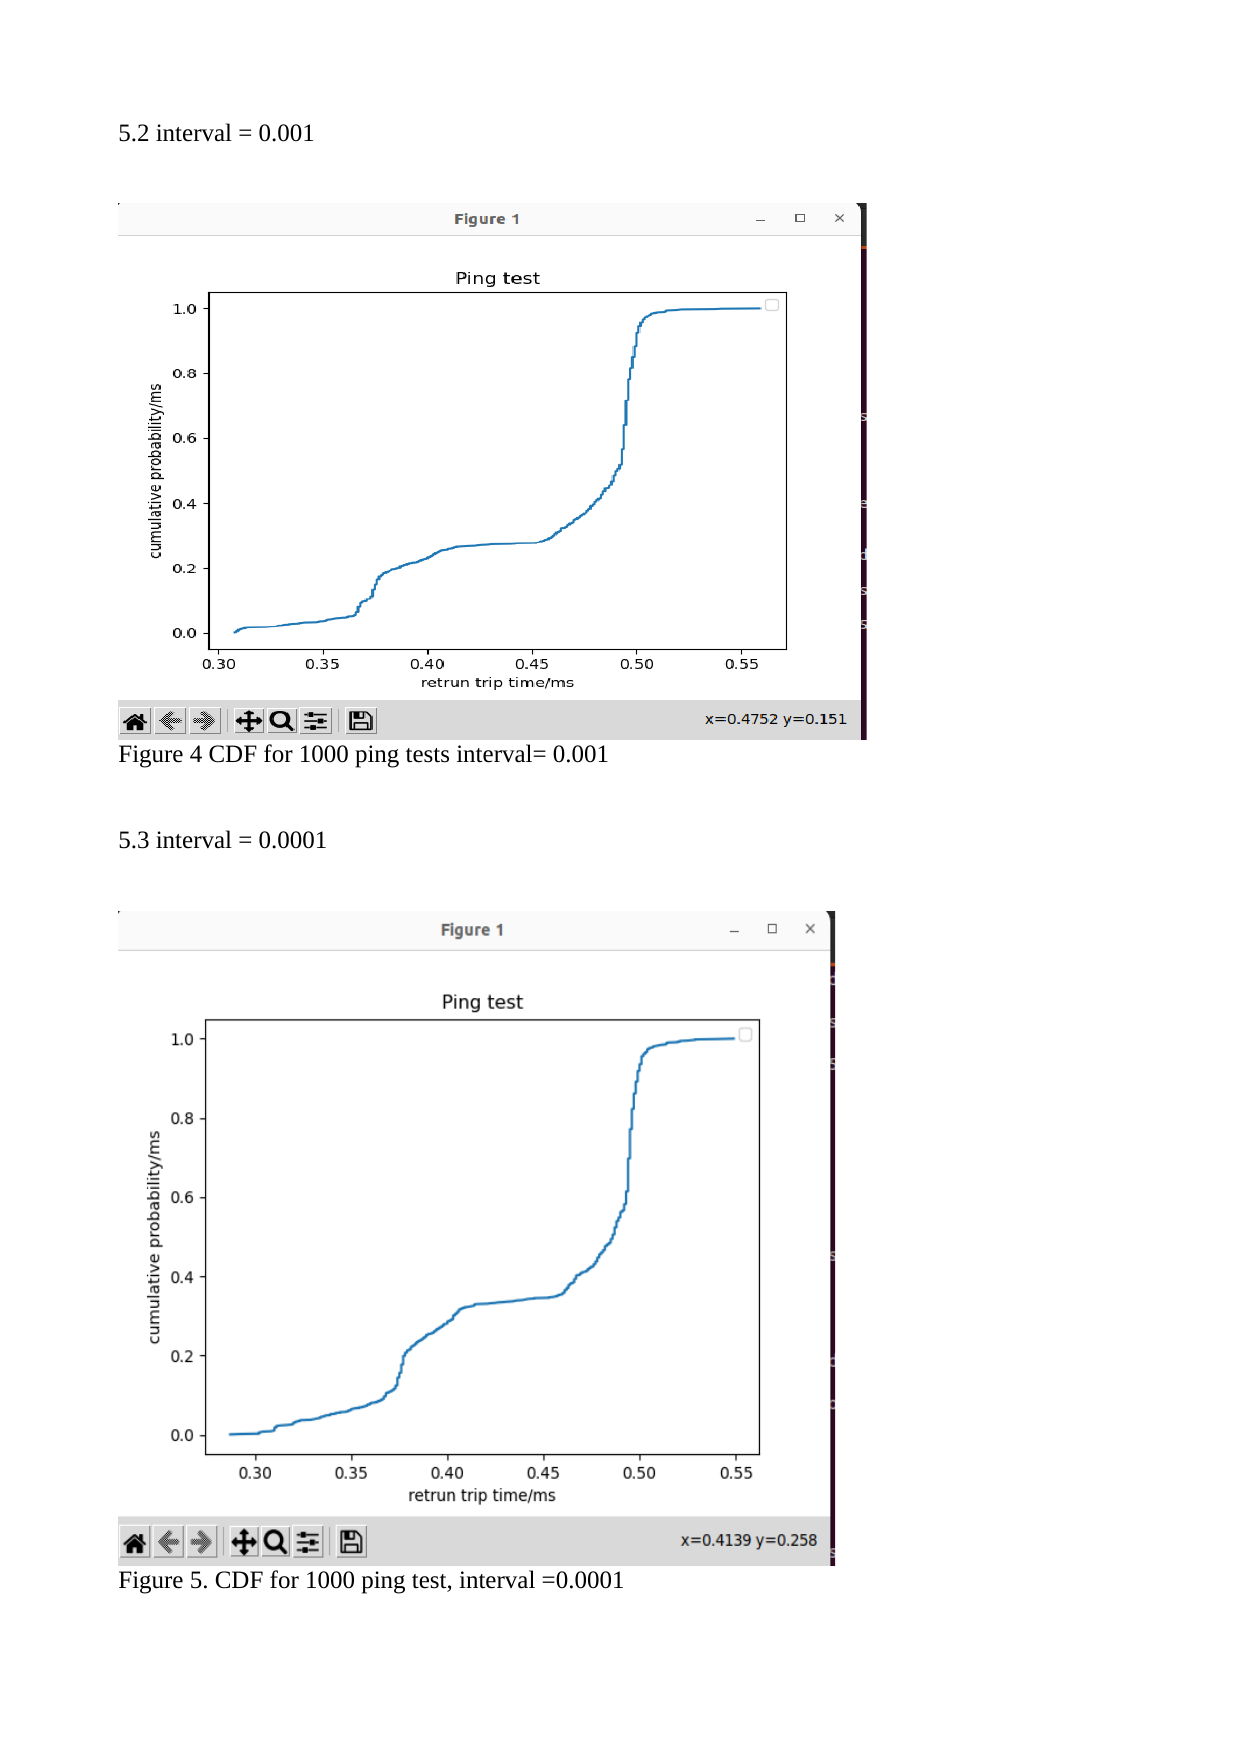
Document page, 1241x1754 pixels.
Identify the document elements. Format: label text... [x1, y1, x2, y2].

text Figure 4 CDF for 1000 ping tests interval= 0.001 [118, 176, 1122, 768]
text 5.2 interval = 0.001 [118, 118, 1122, 147]
text 5.3 interval = 0.0001 [118, 826, 1122, 854]
text Figure 5. CDF for 1000 ping test, interval =0.0001 [118, 883, 1122, 1594]
